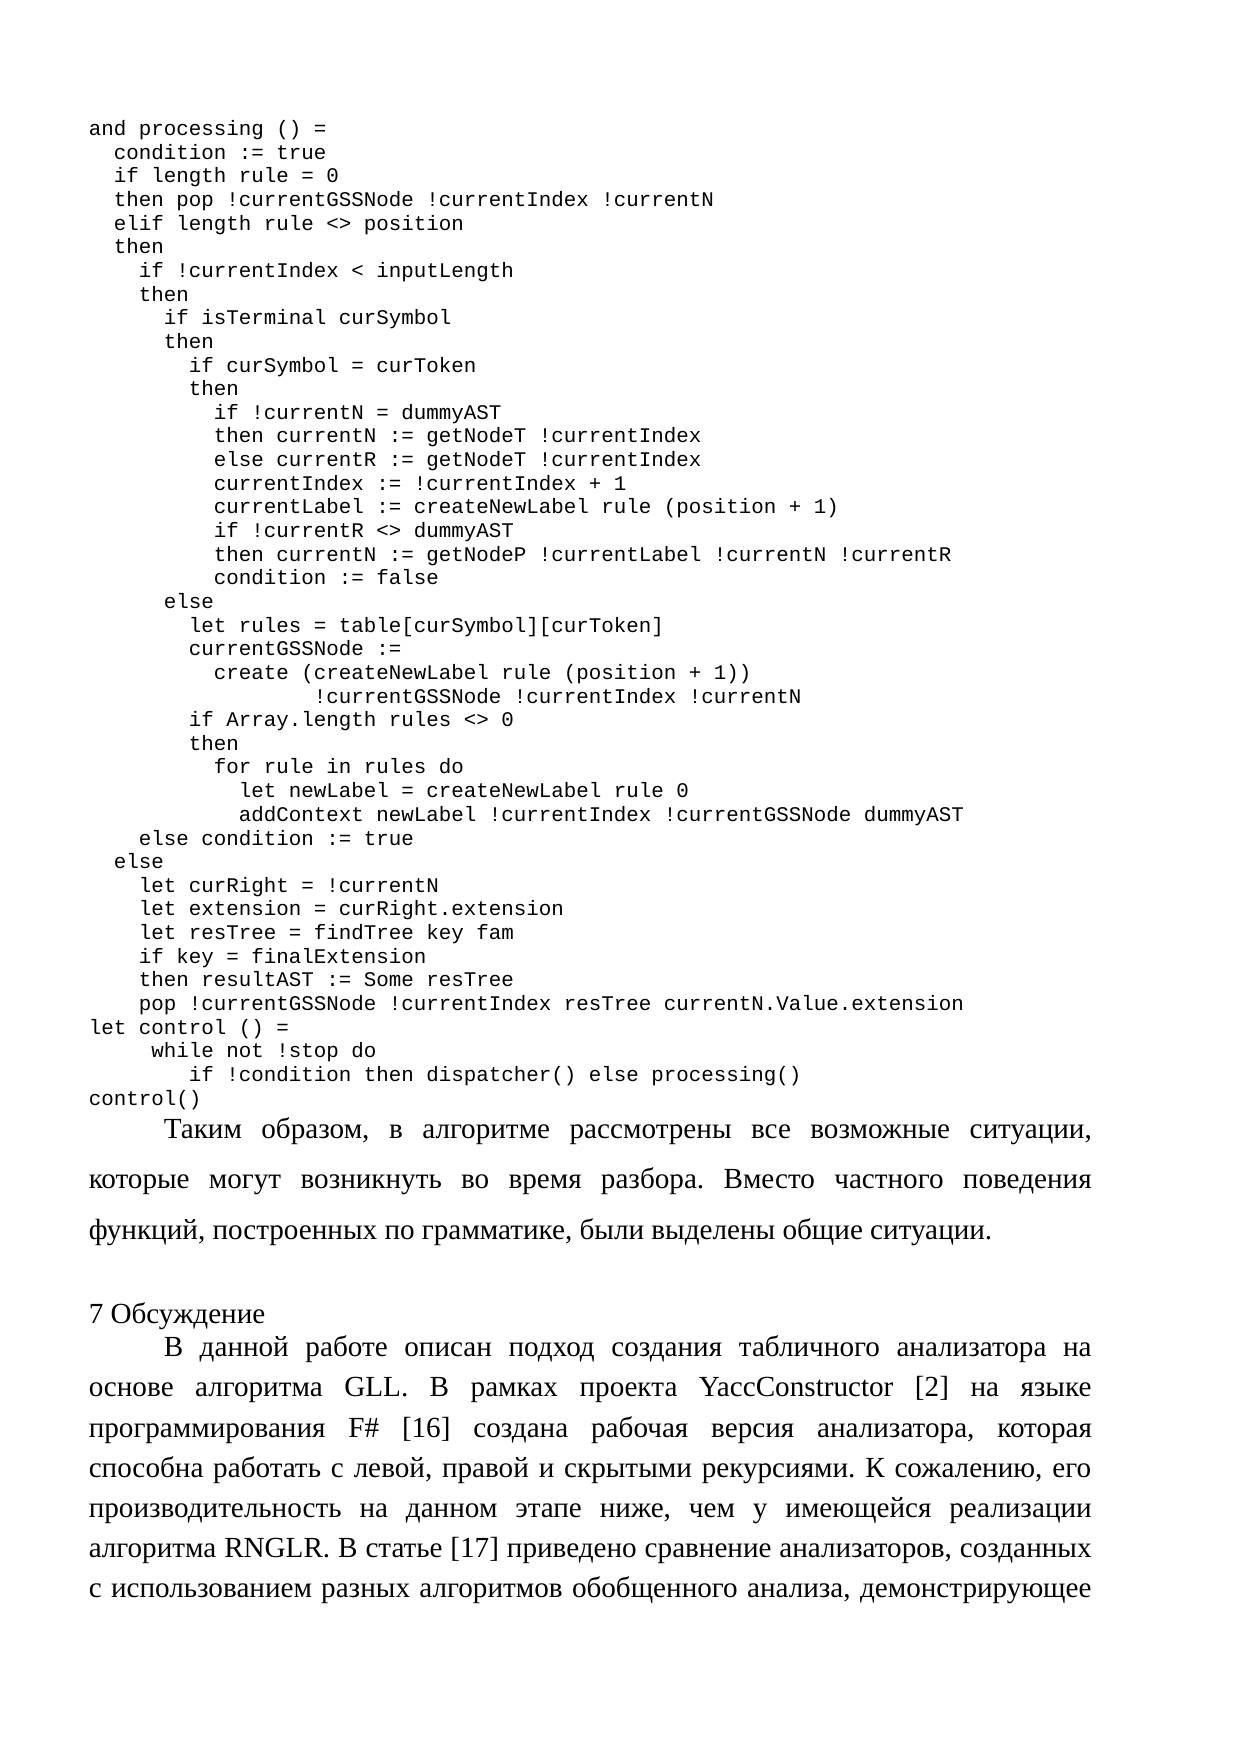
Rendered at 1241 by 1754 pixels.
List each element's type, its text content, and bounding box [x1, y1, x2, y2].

text then [88, 378, 1093, 402]
text if !currentR <> dummyAST [88, 520, 1093, 544]
text then currentN := getNodeP !currentLabel !currentN !currentR [88, 544, 1093, 567]
text if Array.length rules <> 0 [88, 709, 1093, 733]
text then [88, 284, 1093, 307]
text condition := true [88, 142, 1093, 165]
text let control () = [88, 1017, 1093, 1040]
text if key = finalExtension [88, 946, 1093, 969]
text then currentN := getNodeT !currentIndex [88, 426, 1093, 449]
text condition := false [88, 567, 1093, 591]
text then [88, 733, 1093, 757]
text let curRight = !currentN [88, 875, 1093, 898]
text let extension = curRight.extension [88, 898, 1093, 922]
text for rule in rules do [88, 757, 1093, 780]
text elif length rule <> position [88, 213, 1093, 236]
text if isTerminal curSymbol [88, 307, 1093, 331]
text and processing () = [88, 118, 1093, 142]
text 7 Обсуждение [88, 1296, 1093, 1329]
text if !currentIndex < inputLength [88, 260, 1093, 284]
text then [88, 236, 1093, 260]
text В данной работе описан подход создания табличного анализатора на основе алгоритма GLL. В рамках проекта YaccConstructor [2] на языке программирования F# [16] создана рабочая версия анализатора, которая способна работать с левой, правой и скрытыми рекурсиями. К сожалению, его производительность на данном этапе ниже, чем у имеющейся реализации алгоритма RNGLR. В статье [17] приведено сравнение анализаторов, созданных с использованием разных алгоритмов обобщенного анализа, демонстрирующее [88, 1329, 1093, 1604]
text else currentR := getNodeT !currentIndex [88, 449, 1093, 473]
text if !currentN = dummyAST [88, 402, 1093, 426]
text let newLabel = createNewLabel rule 0 [88, 780, 1093, 804]
text let resTree = findTree key fam [88, 922, 1093, 946]
text if !condition then dispatcher() else processing() [88, 1064, 1093, 1088]
text then resultAST := Some resTree [88, 969, 1093, 993]
text let rules = table[curSymbol][curToken] [88, 615, 1093, 638]
text else [88, 591, 1093, 615]
text control() [88, 1088, 1093, 1111]
text addContext newLabel !currentIndex !currentGSSNode dummyAST [88, 804, 1093, 827]
text create (createNewLabel rule (position + 1)) [88, 662, 1093, 686]
text else condition := true [88, 827, 1093, 851]
text else [88, 851, 1093, 875]
text if length rule = 0 [88, 165, 1093, 189]
text if curSymbol = curToken [88, 354, 1093, 378]
text while not !stop do [88, 1040, 1093, 1064]
text !currentGSSNode !currentIndex !currentN [88, 686, 1093, 709]
text currentIndex := !currentIndex + 1 [88, 473, 1093, 496]
text currentLabel := createNewLabel rule (position + 1) [88, 496, 1093, 520]
text Таким образом, в алгоритме рассмотрены все возможные ситуации, которые могут возникнуть во время разбора. Вместо частного поведения функций, построенных по грамматике, были выделены общие ситуации. [88, 1111, 1093, 1245]
text then pop !currentGSSNode !currentIndex !currentN [88, 189, 1093, 213]
text then [88, 331, 1093, 354]
text currentGSSNode := [88, 638, 1093, 662]
text pop !currentGSSNode !currentIndex resTree currentN.Value.extension [88, 993, 1093, 1017]
